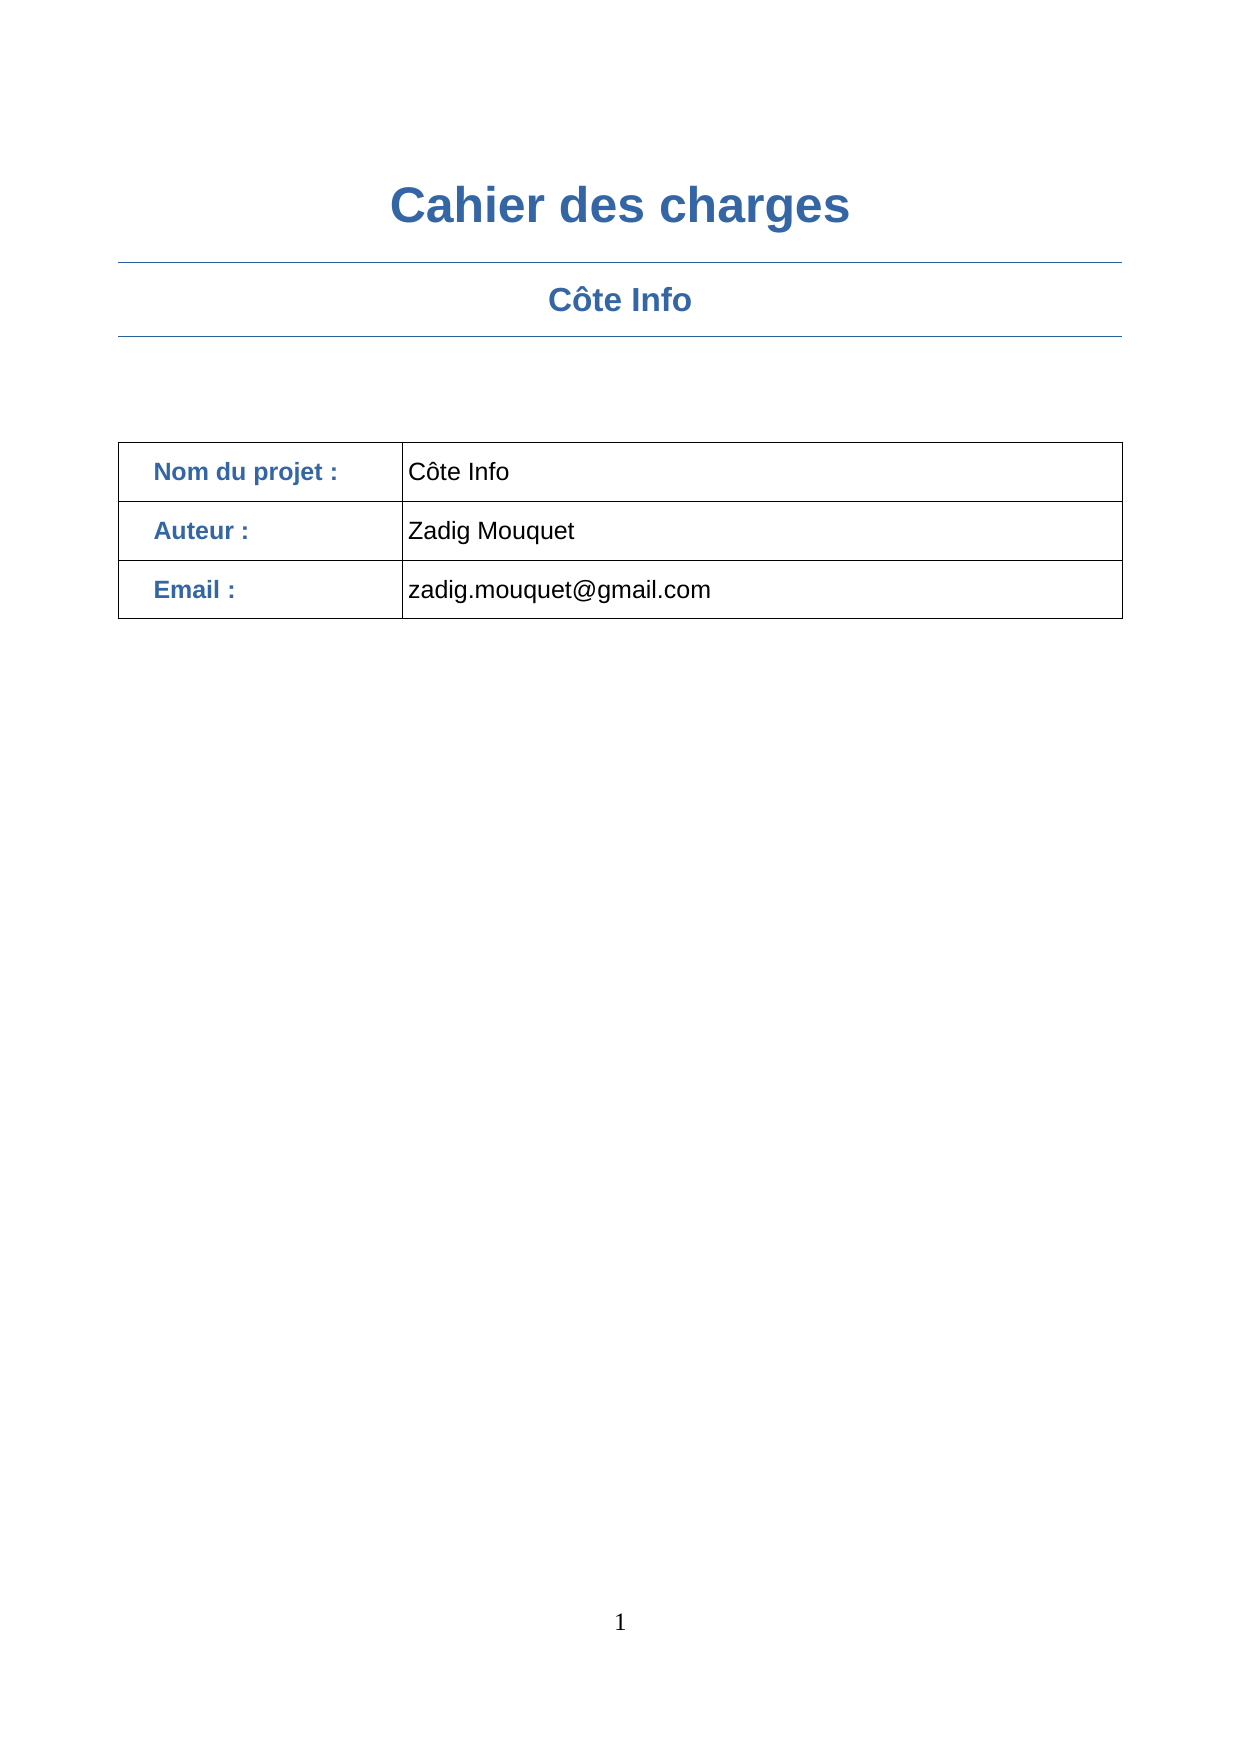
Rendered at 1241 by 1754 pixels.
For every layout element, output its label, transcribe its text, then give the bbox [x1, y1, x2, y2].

table_cell Auteur : [119, 502, 402, 560]
table_header Côte Info [403, 443, 1122, 501]
text Cahier des charges [118, 176, 1122, 233]
table_header Nom du projet : [119, 443, 402, 501]
table_cell Email : [119, 561, 402, 617]
table_cell zadig.mouquet@gmail.com [403, 561, 1122, 617]
table_cell Zadig Mouquet [403, 502, 1122, 560]
text Côte Info [118, 263, 1122, 336]
